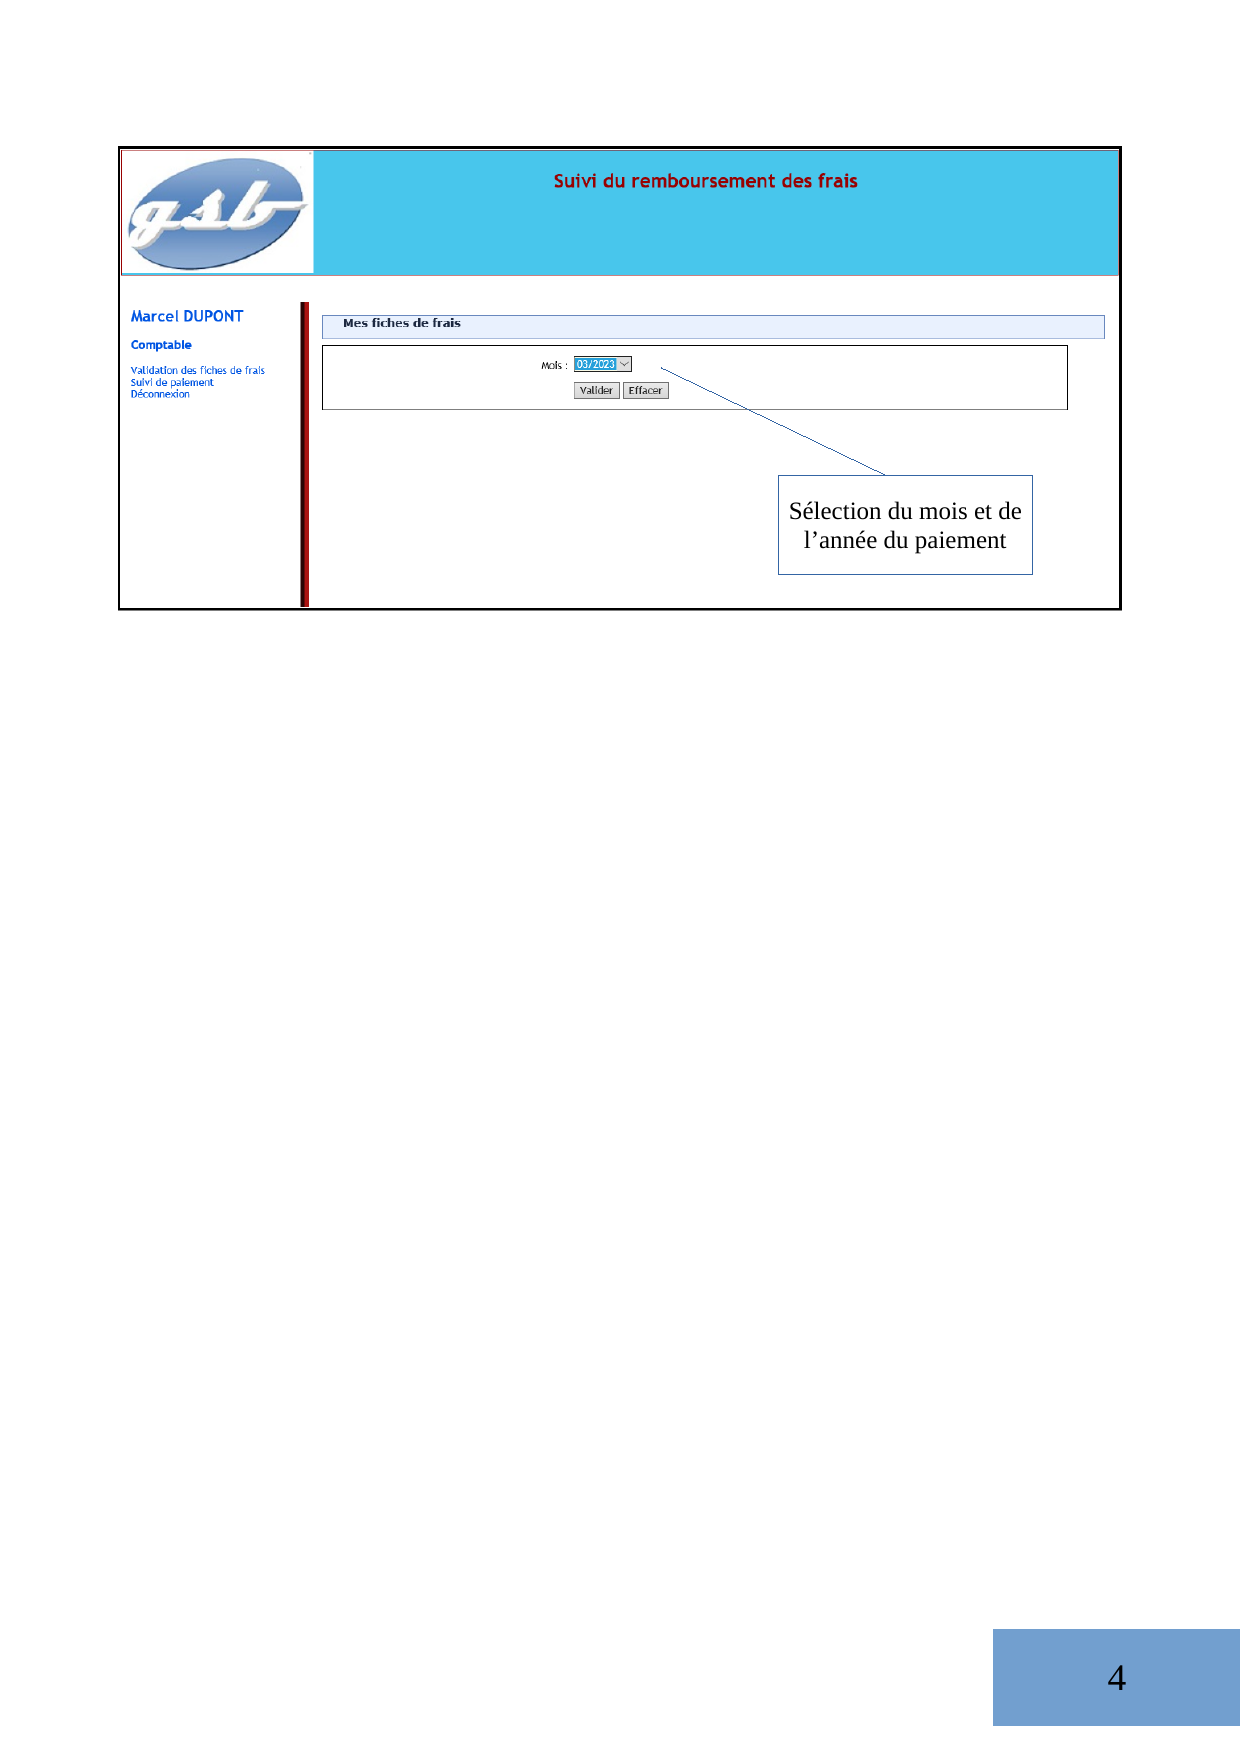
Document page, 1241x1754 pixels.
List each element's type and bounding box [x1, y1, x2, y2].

picture [118, 146, 1123, 611]
